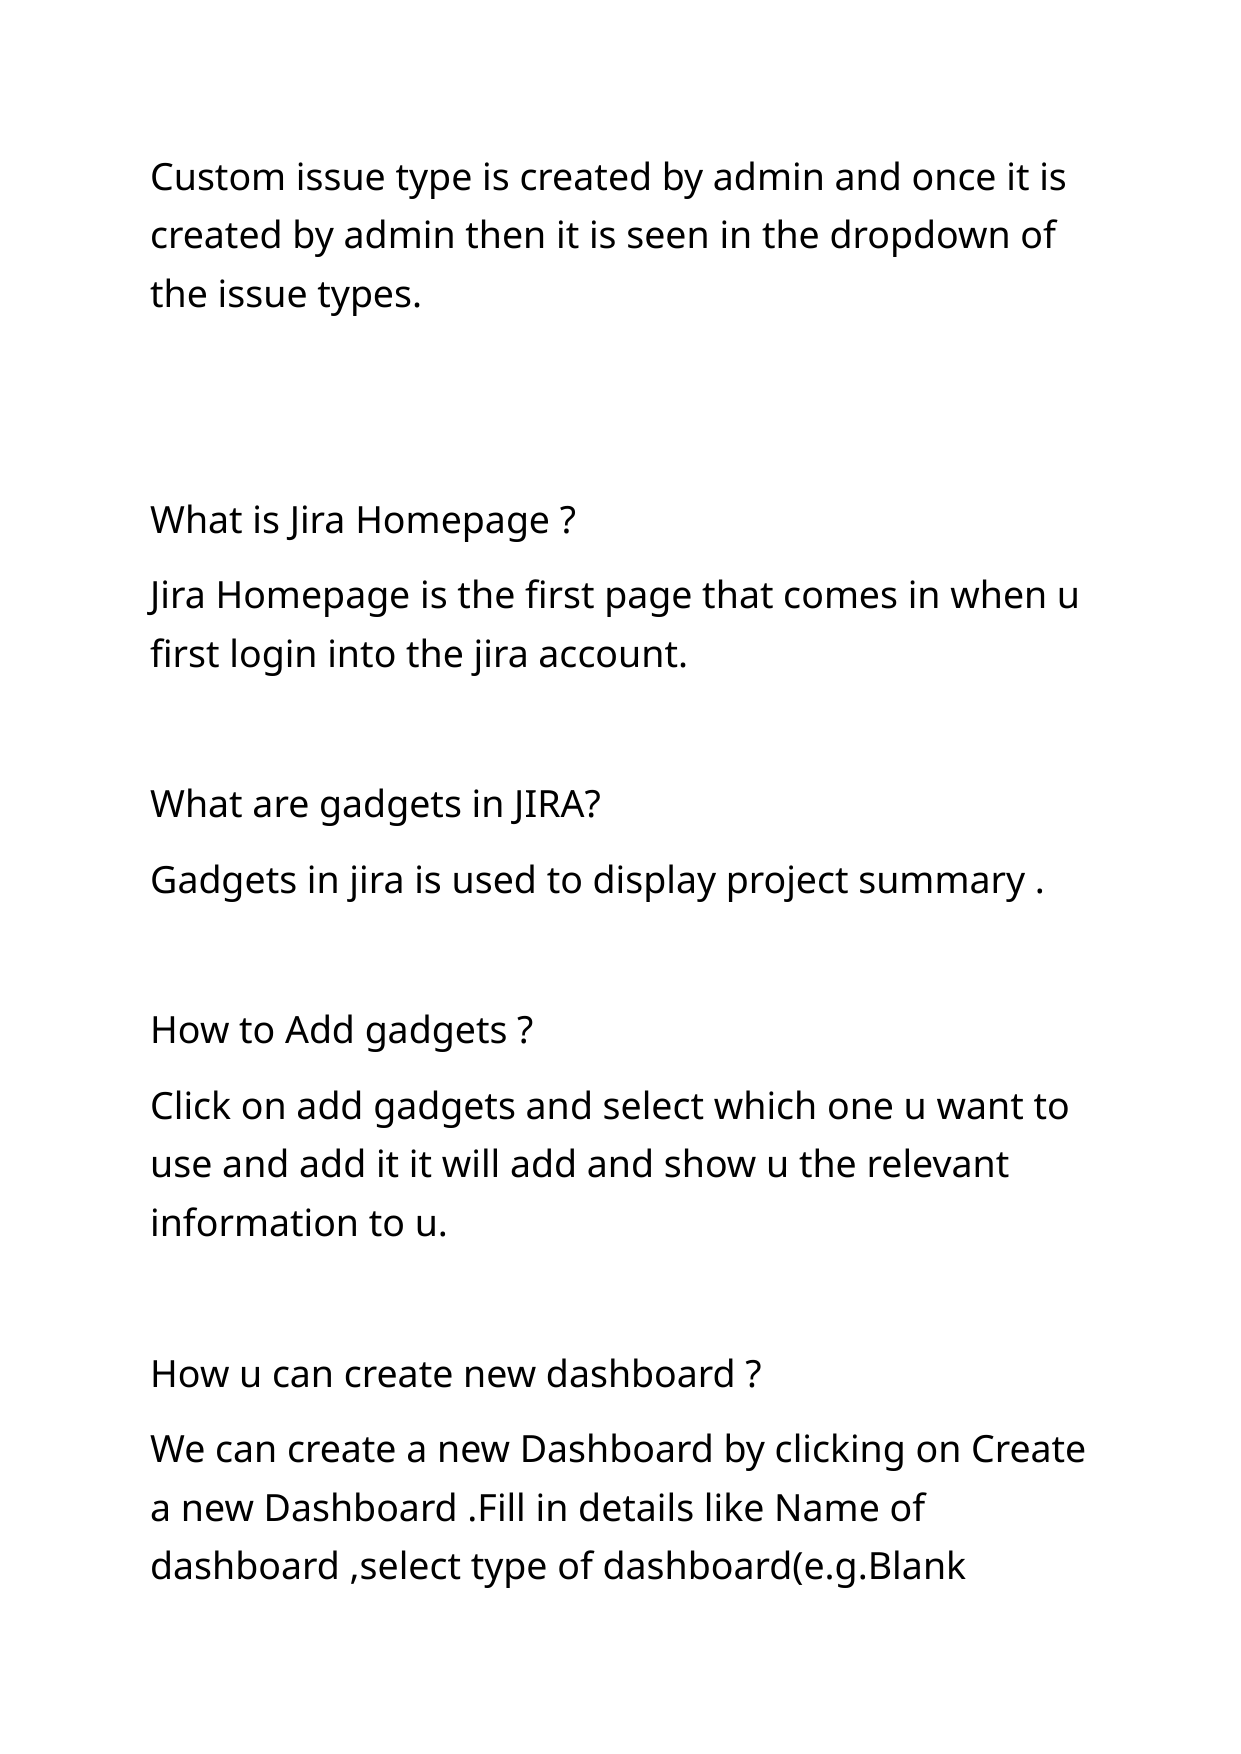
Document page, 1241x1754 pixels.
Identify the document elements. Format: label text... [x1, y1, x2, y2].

text Custom issue type is created by admin and once it is created by admin then it is seen in the dropdown of the issue types. [150, 150, 1090, 318]
text How to Add gadgets ? [150, 1004, 1090, 1055]
text Click on add gadgets and select which one u want to use and add it it will add and show u the relevant information to u. [150, 1079, 1090, 1247]
text What are gadgets in JIRA? [150, 778, 1090, 829]
text Gadgets in jira is used to display project summary . [150, 853, 1090, 904]
text What is Jira Homepage ? [150, 493, 1090, 544]
text Jira Homepage is the first page that comes in when u first login into the jira account. [150, 568, 1090, 678]
text We can create a new Dashboard by clicking on Create a new Dashboard .Fill in details like Name of dashboard ,select type of dashboard(e.g.Blank [150, 1422, 1090, 1591]
text How u can create new dashboard ? [150, 1347, 1090, 1398]
